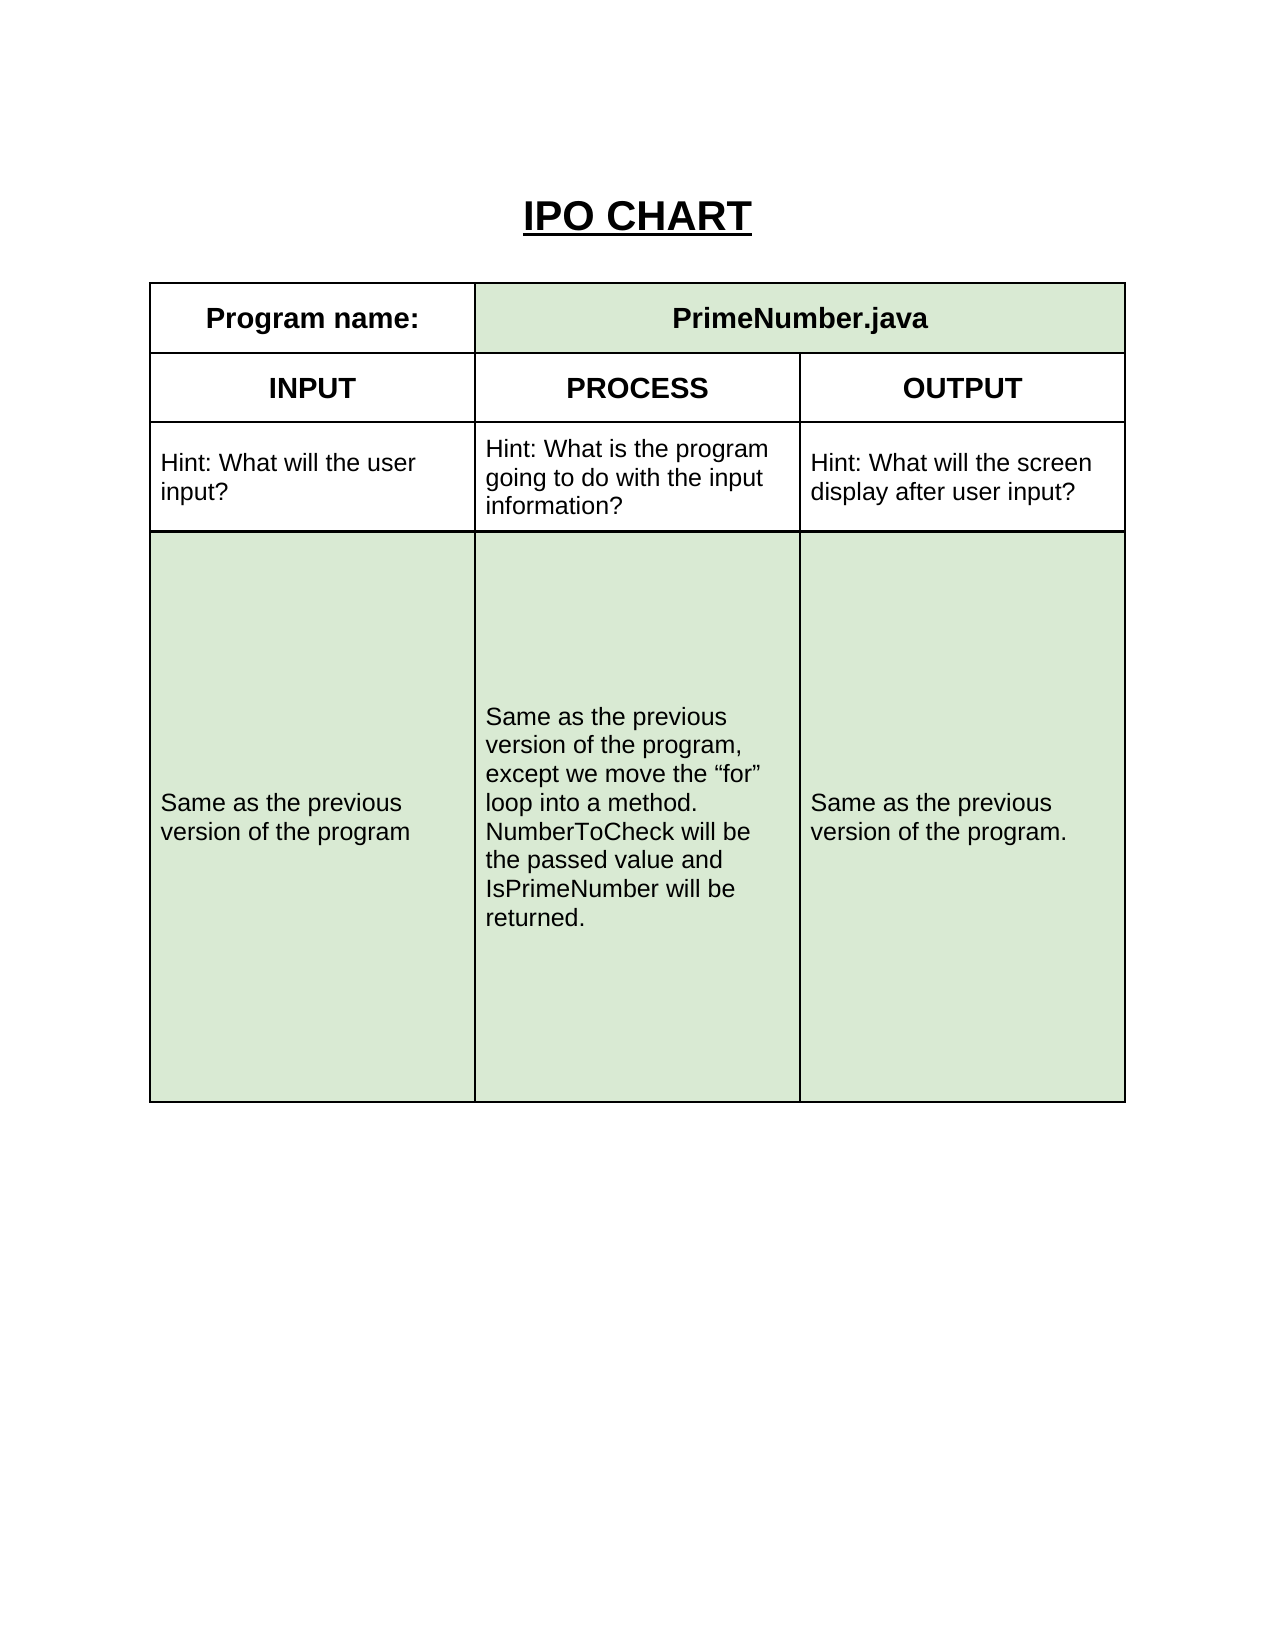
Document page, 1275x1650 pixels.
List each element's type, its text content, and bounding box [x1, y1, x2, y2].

table_cell Same as the previous version of the program. [801, 533, 1124, 1101]
table_header PrimeNumber.java [476, 284, 1124, 352]
table_header Program name: [151, 284, 474, 352]
subtitle IPO CHART [150, 192, 1125, 239]
table_cell Same as the previous version of the program, except we move the “for” loop into a method. NumberToCheck will be the passed value and IsPrimeNumber will be returned. [476, 533, 799, 1101]
table_cell Same as the previous version of the program [151, 533, 474, 1101]
table_cell Hint: What will the screen display after user input? [801, 423, 1124, 530]
table_cell OUTPUT [801, 354, 1124, 421]
table_cell Hint: What is the program going to do with the input information? [476, 423, 799, 530]
table_cell INPUT [151, 354, 474, 421]
table_cell Hint: What will the user input? [151, 423, 474, 530]
table_cell PROCESS [476, 354, 799, 421]
